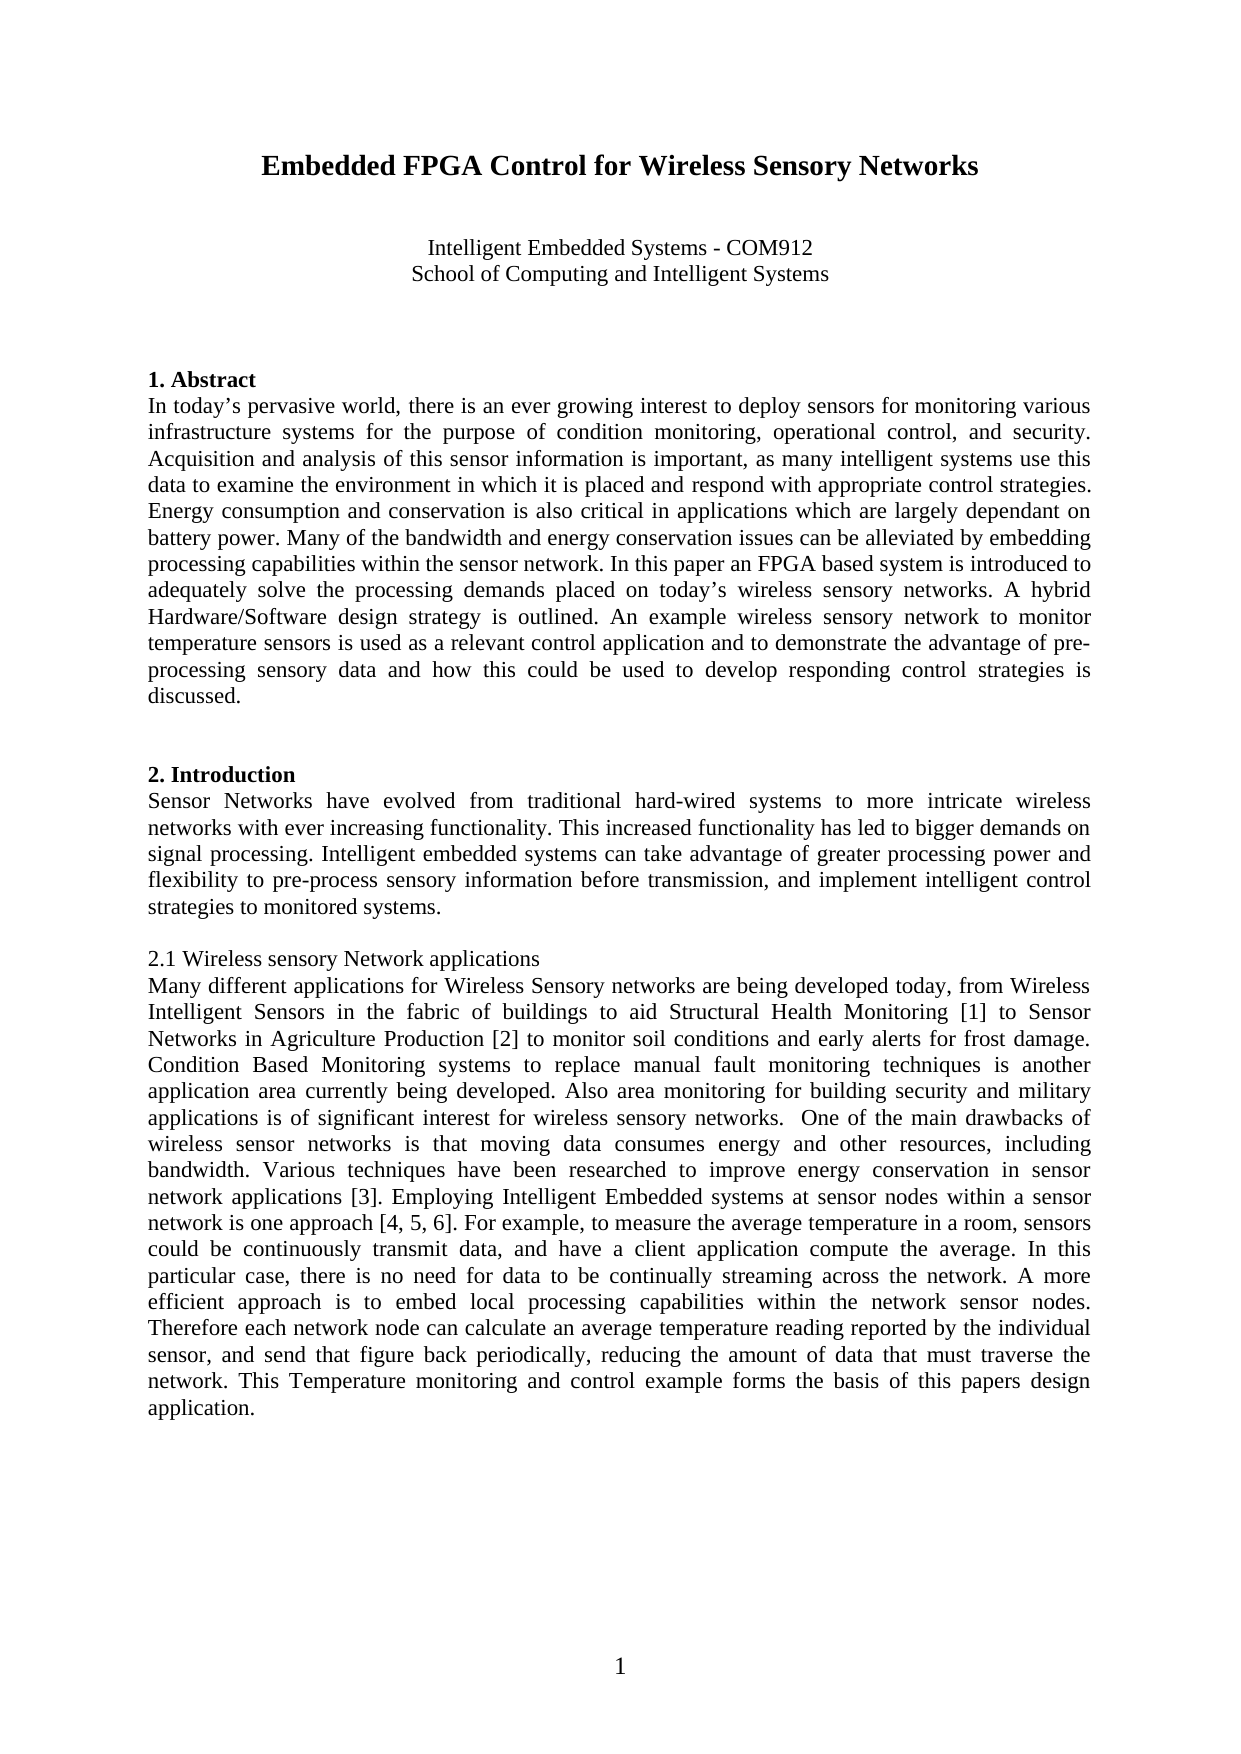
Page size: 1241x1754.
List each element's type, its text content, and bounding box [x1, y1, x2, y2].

text 1. Abstract [148, 366, 1092, 392]
text Sensor Networks have evolved from traditional hard-wired systems to more intricate wireless networks with ever increasing functionality. This increased functionality has led to bigger demands on signal processing. Intelligent embedded systems can take advantage of greater processing power and flexibility to pre-process sensory information before transmission, and implement intelligent control strategies to monitored systems. [148, 787, 1092, 919]
text 2.1 Wireless sensory Network applications [148, 946, 1092, 972]
text 2. Introduction [148, 761, 1092, 787]
text School of Computing and Intelligent Systems [148, 260, 1092, 287]
text Embedded FPGA Control for Wireless Sensory Networks [148, 148, 1092, 181]
text Intelligent Embedded Systems - COM912 [148, 234, 1092, 260]
text Many different applications for Wireless Sensory networks are being developed today, from Wireless Intelligent Sensors in the fabric of buildings to aid Structural Health Monitoring [1] to Sensor Networks in Agriculture Production [2] to monitor soil conditions and early alerts for frost damage. Condition Based Monitoring systems to replace manual fault monitoring techniques is another application area currently being developed. Also area monitoring for building security and military applications is of significant interest for wireless sensory networks. One of the main drawbacks of wireless sensor networks is that moving data consumes energy and other resources, including bandwidth. Various techniques have been researched to improve energy conservation in sensor network applications [3]. Employing Intelligent Embedded systems at sensor nodes within a sensor network is one approach [4, 5, 6]. For example, to measure the average temperature in a room, sensors could be continuously transmit data, and have a client application compute the average. In this particular case, there is no need for data to be continually streaming across the network. A more efficient approach is to embed local processing capabilities within the network sensor nodes. Therefore each network node can calculate an average temperature reading reported by the individual sensor, and send that figure back periodically, reducing the amount of data that must traverse the network. This Temperature monitoring and control example forms the basis of this papers design application. [148, 972, 1092, 1420]
text In today’s pervasive world, there is an ever growing interest to deploy sensors for monitoring various infrastructure systems for the purpose of condition monitoring, operational control, and security. Acquisition and analysis of this sensor information is important, as many intelligent systems use this data to examine the environment in which it is placed and respond with appropriate control strategies. Energy consumption and conservation is also critical in applications which are largely dependant on battery power. Many of the bandwidth and energy conservation issues can be alleviated by embedding processing capabilities within the sensor network. In this paper an FPGA based system is introduced to adequately solve the processing demands placed on today’s wireless sensory networks. A hybrid Hardware/Software design strategy is outlined. An example wireless sensory network to monitor temperature sensors is used as a relevant control application and to demonstrate the advantage of pre-processing sensory data and how this could be used to develop responding control strategies is discussed. [148, 392, 1092, 708]
